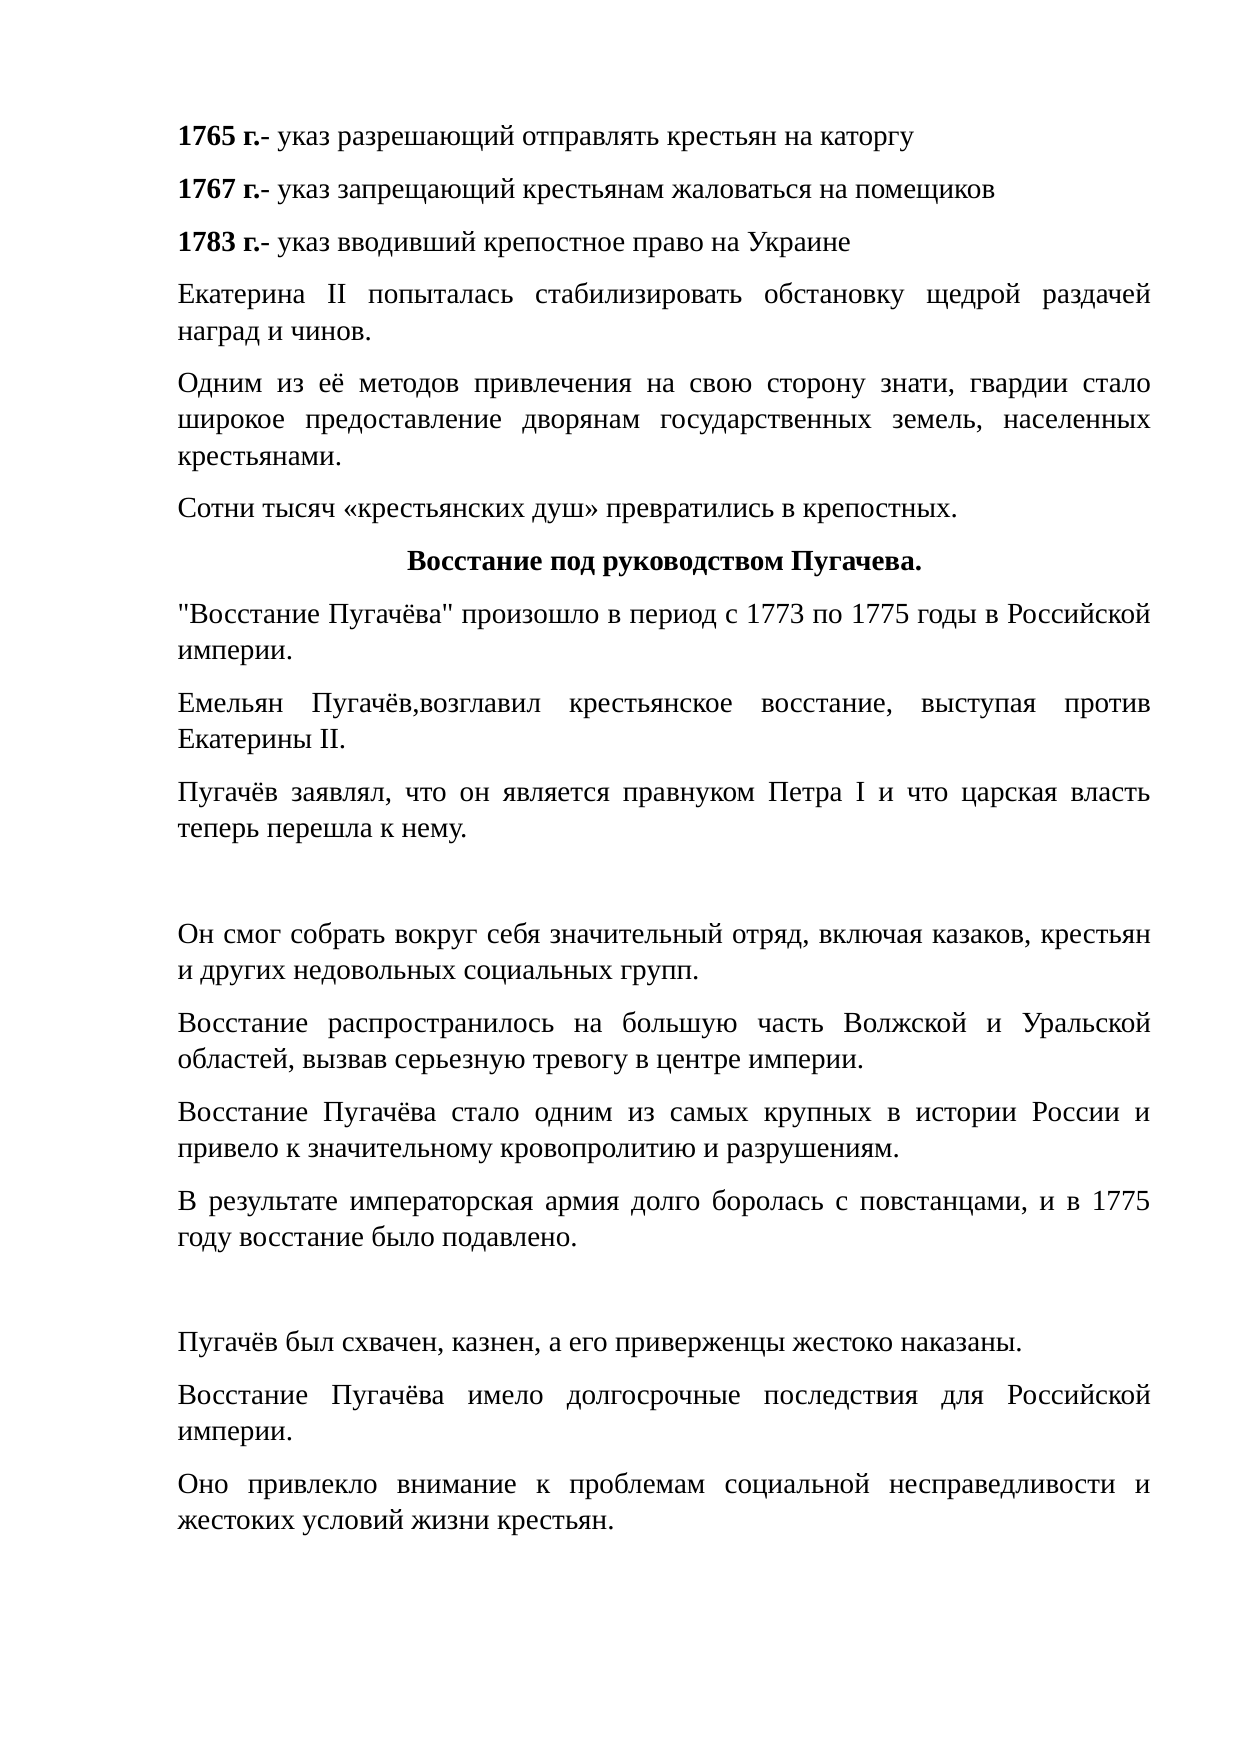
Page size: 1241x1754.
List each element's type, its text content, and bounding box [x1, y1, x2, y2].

text Пугачёв заявлял, что он является правнуком Петра I и что царская власть теперь перешла к нему. [177, 774, 1152, 844]
text Восстание распространилось на большую часть Волжской и Уральской областей, вызвав серьезную тревогу в центре империи. [177, 1005, 1152, 1074]
text Восстание Пугачёва имело долгосрочные последствия для Российской империи. [177, 1377, 1152, 1447]
text Оно привлекло внимание к проблемам социальной несправедливости и жестоких условий жизни крестьян. [177, 1466, 1152, 1536]
text 1765 г.- указ разрешающий отправлять крестьян на каторгу [177, 118, 1152, 152]
text Он смог собрать вокруг себя значительный отряд, включая казаков, крестьян и других недовольных социальных групп. [177, 916, 1152, 986]
text Пугачёв был схвачен, казнен, а его приверженцы жестоко наказаны. [177, 1324, 1152, 1358]
text 1783 г.- указ вводивший крепостное право на Украине [177, 224, 1152, 257]
text В результате императорская армия долго боролась с повстанцами, и в 1775 году восстание было подавлено. [177, 1183, 1152, 1252]
text Восстание под руководством Пугачева. [177, 543, 1152, 577]
text Восстание Пугачёва стало одним из самых крупных в истории России и привело к значительному кровопролитию и разрушениям. [177, 1094, 1152, 1163]
text 1767 г.- указ запрещающий крестьянам жаловаться на помещиков [177, 171, 1152, 204]
text Одним из её методов привлечения на свою сторону знати, гвардии стало широкое предоставление дворянам государственных земель, населенных крестьянами. [177, 366, 1152, 471]
text "Восстание Пугачёва" произошло в период с 1773 по 1775 годы в Российской империи. [177, 596, 1152, 666]
text Екатерина II попыталась стабилизировать обстановку щедрой раздачей наград и чинов. [177, 277, 1152, 346]
text Емельян Пугачёв,возглавил крестьянское восстание, выступая против Екатерины II. [177, 685, 1152, 755]
text Сотни тысяч «крестьянских душ» превратились в крепостных. [177, 491, 1152, 524]
